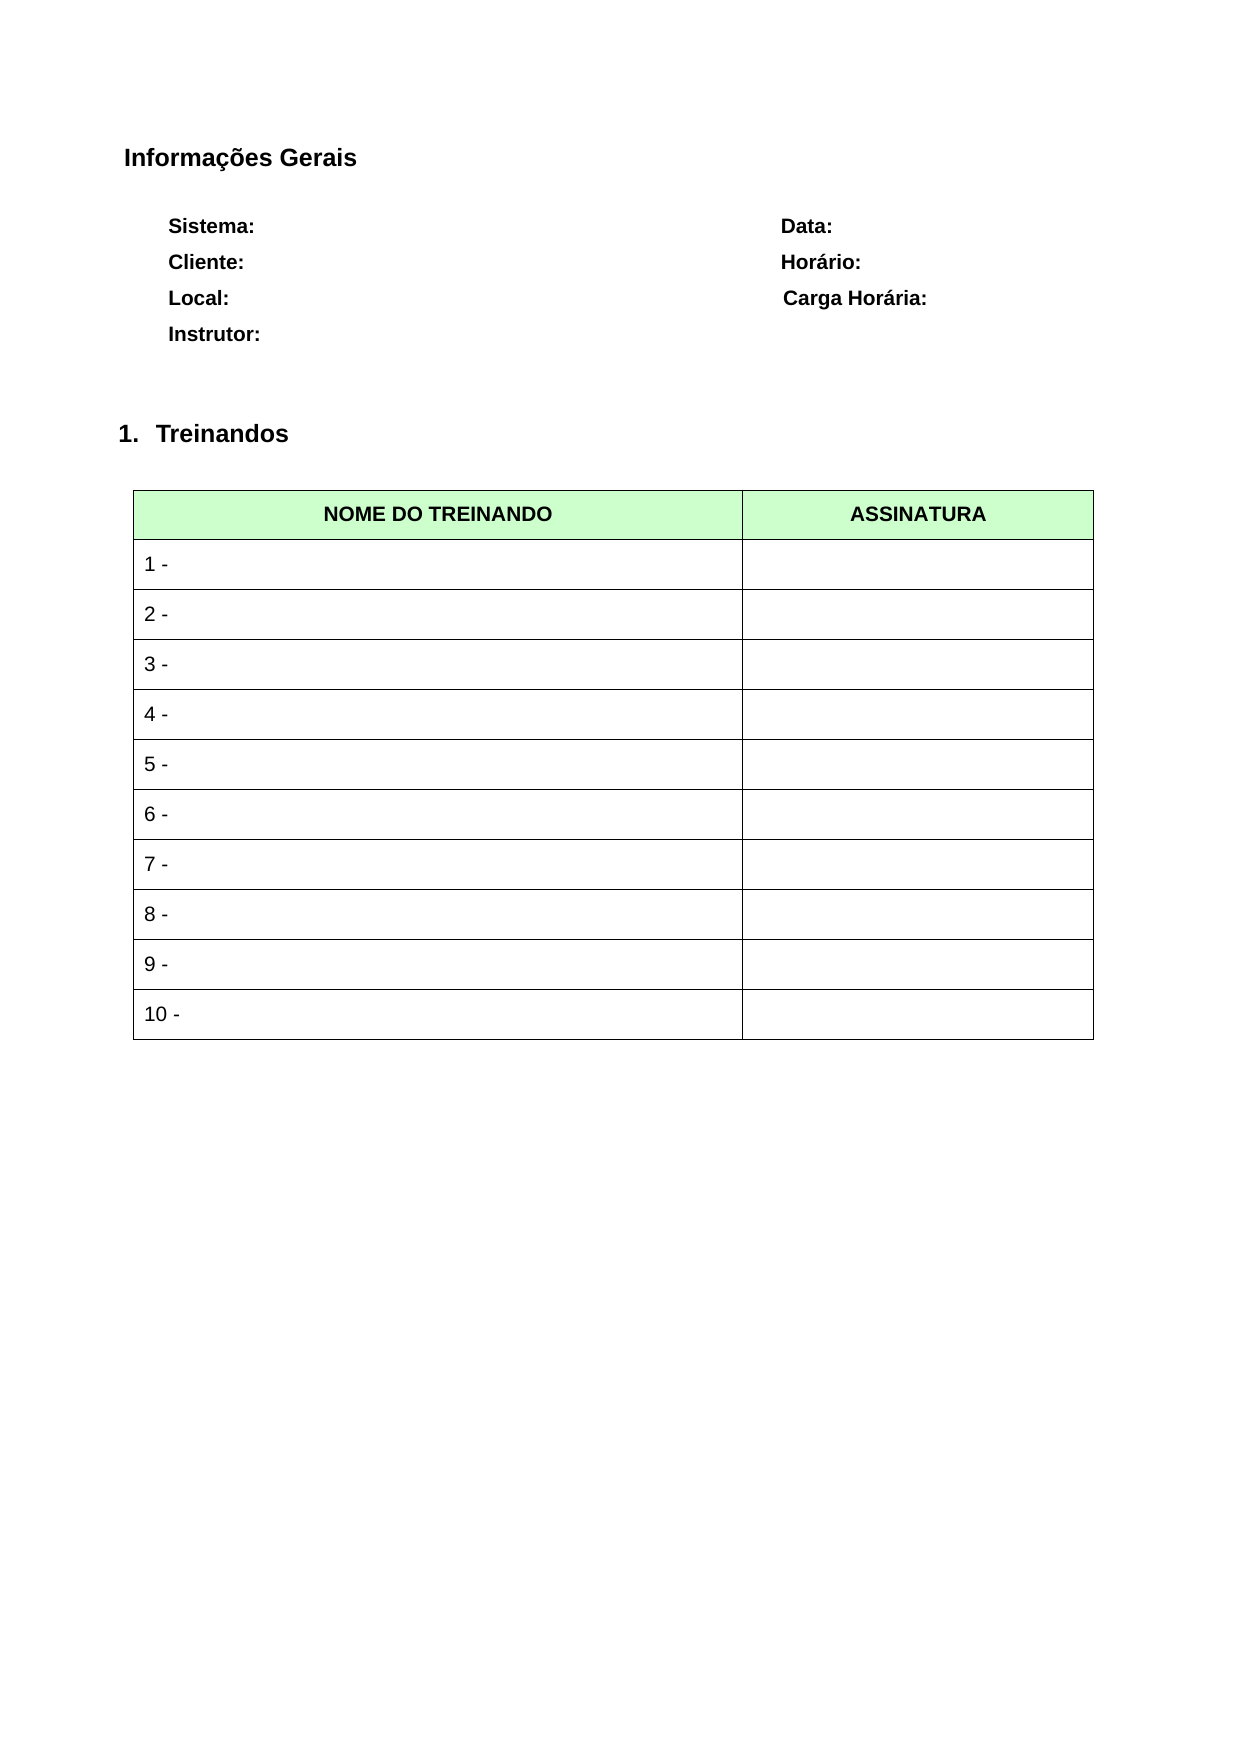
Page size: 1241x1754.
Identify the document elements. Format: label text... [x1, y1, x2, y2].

subtitle Cliente: Horário: [168, 250, 1122, 274]
table_cell [743, 740, 1093, 789]
table_cell 4 - [134, 690, 742, 739]
text Local: Carga Horária: [168, 286, 1122, 310]
table_cell 1 - [134, 540, 742, 589]
table_cell [743, 940, 1093, 989]
table_cell [743, 790, 1093, 839]
table_cell 9 - [134, 940, 742, 989]
table_cell [743, 640, 1093, 689]
table_header NOME DO TREINANDO [134, 491, 742, 539]
table_cell [743, 840, 1093, 889]
table_cell [743, 690, 1093, 739]
table_cell 2 - [134, 590, 742, 639]
subtitle Treinandos [118, 419, 1122, 447]
table_cell 7 - [134, 840, 742, 889]
table_header ASSINATURA [743, 491, 1093, 539]
table_cell 8 - [134, 890, 742, 939]
table_cell 3 - [134, 640, 742, 689]
text Sistema: Data: [168, 214, 1122, 238]
table_cell [743, 590, 1093, 639]
table_cell [743, 890, 1093, 939]
table_cell 10 - [134, 990, 742, 1039]
table_cell 5 - [134, 740, 742, 789]
subtitle Informações Gerais [118, 143, 1122, 172]
table_cell 6 - [134, 790, 742, 839]
table_cell [743, 990, 1093, 1039]
text Instrutor: [168, 322, 1122, 346]
table_cell [743, 540, 1093, 589]
